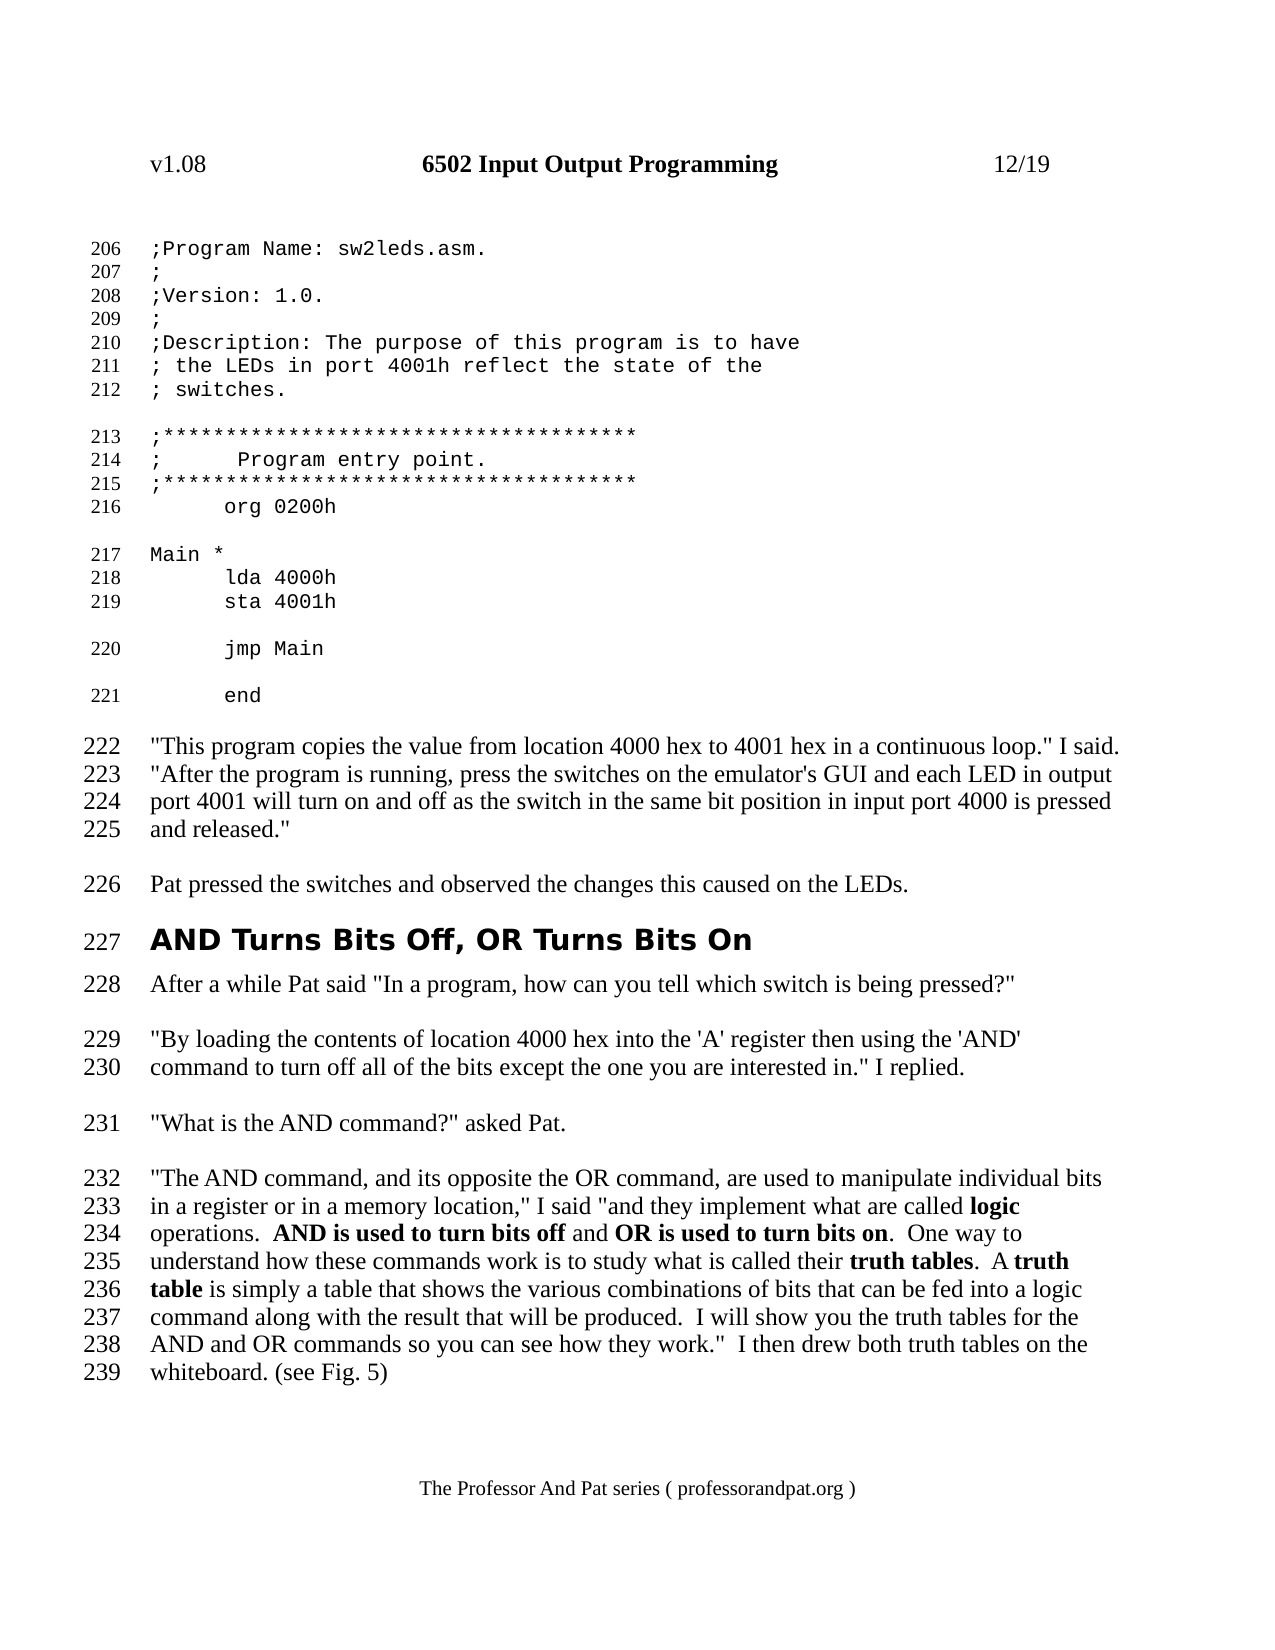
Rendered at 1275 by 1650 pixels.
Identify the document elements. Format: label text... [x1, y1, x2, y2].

text org 0200h [150, 497, 1125, 520]
text "The AND command, and its opposite the OR command, are used to manipulate individual bits in a register or in a memory location," I said "and they implement what are called logic operations. AND is used to turn bits off and OR is used to turn bits on. One way to understand how these commands work is to study what is called their truth tables. A truth table is simply a table that shows the various combinations of bits that can be fed into a logic command along with the result that will be produced. I will show you the truth tables for the AND and OR commands so you can see how they work." I then drew both truth tables on the whiteboard. (see Fig. 5) [150, 1164, 1125, 1386]
text Main * [150, 544, 1125, 567]
text ;Version: 1.0. [150, 285, 1125, 308]
subtitle AND Turns Bits Off, OR Turns Bits On [150, 923, 1125, 958]
text ;Program Name: sw2leds.asm. [150, 238, 1125, 261]
text "By loading the contents of location 4000 hex into the 'A' register then using the 'AND' command to turn off all of the bits except the one you are interested in." I replied. [150, 1026, 1125, 1081]
text "What is the AND command?" asked Pat. [150, 1109, 1125, 1136]
text ; switches. [150, 379, 1125, 402]
text "This program copies the value from location 4000 hex to 4001 hex in a continuous loop." I said. "After the program is running, press the switches on the emulator's GUI and each LED in output port 4001 will turn on and off as the switch in the same bit position in input port 4000 is pressed and released." [150, 732, 1125, 843]
text ; Program entry point. [150, 449, 1125, 473]
text ;************************************** [150, 473, 1125, 497]
text Pat pressed the switches and observed the changes this caused on the LEDs. [150, 871, 1125, 898]
text ; the LEDs in port 4001h reflect the state of the [150, 355, 1125, 379]
text ;Description: The purpose of this program is to have [150, 332, 1125, 355]
text jmp Main [150, 638, 1125, 661]
text lda 4000h [150, 567, 1125, 591]
text After a while Pat said "In a program, how can you tell which switch is being pressed?" [150, 970, 1125, 998]
text sta 4001h [150, 591, 1125, 614]
text ; [150, 261, 1125, 285]
text ;************************************** [150, 426, 1125, 449]
text ; [150, 308, 1125, 332]
text end [150, 685, 1125, 708]
